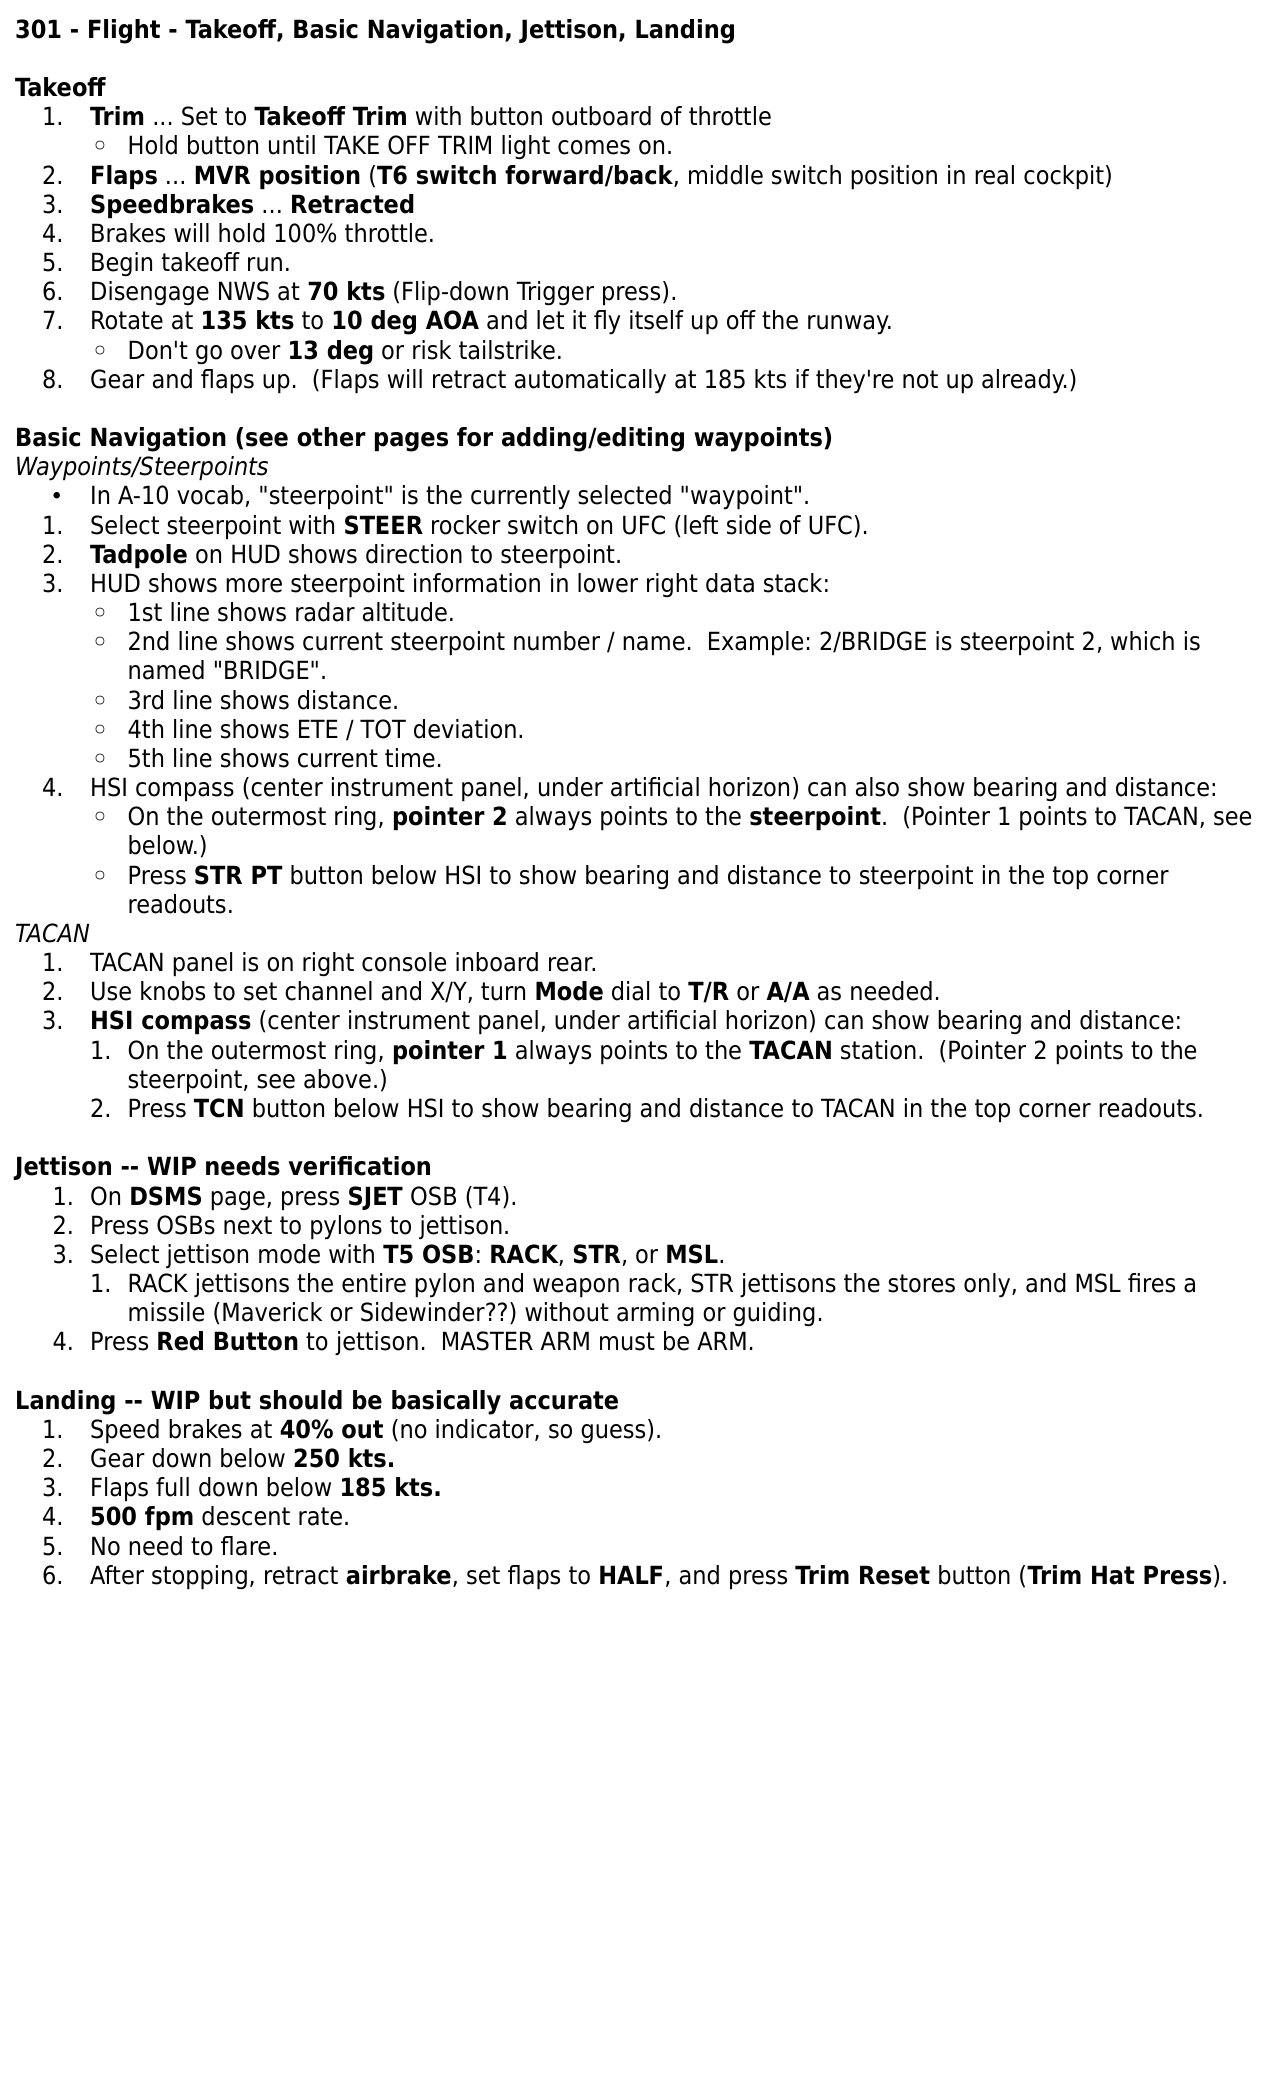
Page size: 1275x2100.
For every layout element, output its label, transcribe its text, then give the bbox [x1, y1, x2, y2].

list RACK jettisons the entire pylon and weapon rack, STR jettisons the stores only, and MSL fires a missile (Maverick or Sidewinder??) without arming or guiding. [90, 1269, 1260, 1327]
list Press TCN button below HSI to show bearing and distance to TACAN in the top corner readouts. [90, 1094, 1260, 1123]
list Disengage NWS at 70 kts (Flip-down Trigger press). [52, 277, 1260, 307]
list Speedbrakes ... Retracted [52, 190, 1260, 219]
text Waypoints/Steerpoints [15, 452, 1260, 482]
list Press STR PT button below HSI to show bearing and distance to steerpoint in the top corner readouts. [90, 861, 1260, 919]
list 5th line shows current time. [90, 744, 1260, 773]
list 500 fpm descent rate. [52, 1502, 1260, 1532]
text Landing -- WIP but should be basically accurate [15, 1386, 1260, 1415]
list On DSMS page, press SJET OSB (T4). [52, 1182, 1260, 1211]
list HSI compass (center instrument panel, under artificial horizon) can show bearing and distance: [52, 1007, 1260, 1036]
list No need to flare. [52, 1532, 1260, 1561]
list In A-10 vocab, "steerpoint" is the currently selected "waypoint". [52, 482, 1260, 511]
list 2nd line shows current steerpoint number / name. Example: 2/BRIDGE is steerpoint 2, which is named "BRIDGE". [90, 627, 1260, 686]
text 301 - Flight - Takeoff, Basic Navigation, Jettison, Landing [15, 15, 1260, 44]
list HUD shows more steerpoint information in lower right data stack: [52, 569, 1260, 598]
list 1st line shows radar altitude. [90, 598, 1260, 627]
list Press OSBs next to pylons to jettison. [52, 1211, 1260, 1240]
list HSI compass (center instrument panel, under artificial horizon) can also show bearing and distance: [52, 773, 1260, 802]
list After stopping, retract airbrake, set flaps to HALF, and press Trim Reset button (Trim Hat Press). [52, 1561, 1260, 1590]
list Use knobs to set channel and X/Y, turn Mode dial to T/R or A/A as needed. [52, 977, 1260, 1007]
list Gear and flaps up. (Flaps will retract automatically at 185 kts if they're not up already.) [52, 365, 1260, 394]
list Don't go over 13 deg or risk tailstrike. [90, 336, 1260, 365]
list Rotate at 135 kts to 10 deg AOA and let it fly itself up off the runway. [52, 307, 1260, 336]
list Brakes will hold 100% throttle. [52, 219, 1260, 248]
text TACAN [15, 919, 1260, 948]
text Takeoff [15, 73, 1260, 102]
list Press Red Button to jettison. MASTER ARM must be ARM. [52, 1327, 1260, 1357]
list TACAN panel is on right console inboard rear. [52, 948, 1260, 977]
list Flaps ... MVR position (T6 switch forward/back, middle switch position in real cockpit) [52, 161, 1260, 190]
list Hold button until TAKE OFF TRIM light comes on. [90, 132, 1260, 161]
list Speed brakes at 40% out (no indicator, so guess). [52, 1415, 1260, 1444]
list 3rd line shows distance. [90, 686, 1260, 715]
list Flaps full down below 185 kts. [52, 1473, 1260, 1502]
text Basic Navigation (see other pages for adding/editing waypoints) [15, 423, 1260, 452]
list Tadpole on HUD shows direction to steerpoint. [52, 540, 1260, 569]
list Begin takeoff run. [52, 248, 1260, 277]
text Jettison -- WIP needs verification [15, 1152, 1260, 1182]
list Select steerpoint with STEER rocker switch on UFC (left side of UFC). [52, 511, 1260, 540]
list Gear down below 250 kts. [52, 1444, 1260, 1473]
list Trim ... Set to Takeoff Trim with button outboard of throttle [52, 102, 1260, 132]
list 4th line shows ETE / TOT deviation. [90, 715, 1260, 744]
list On the outermost ring, pointer 1 always points to the TACAN station. (Pointer 2 points to the steerpoint, see above.) [90, 1036, 1260, 1094]
list On the outermost ring, pointer 2 always points to the steerpoint. (Pointer 1 points to TACAN, see below.) [90, 802, 1260, 861]
list Select jettison mode with T5 OSB: RACK, STR, or MSL. [52, 1240, 1260, 1269]
